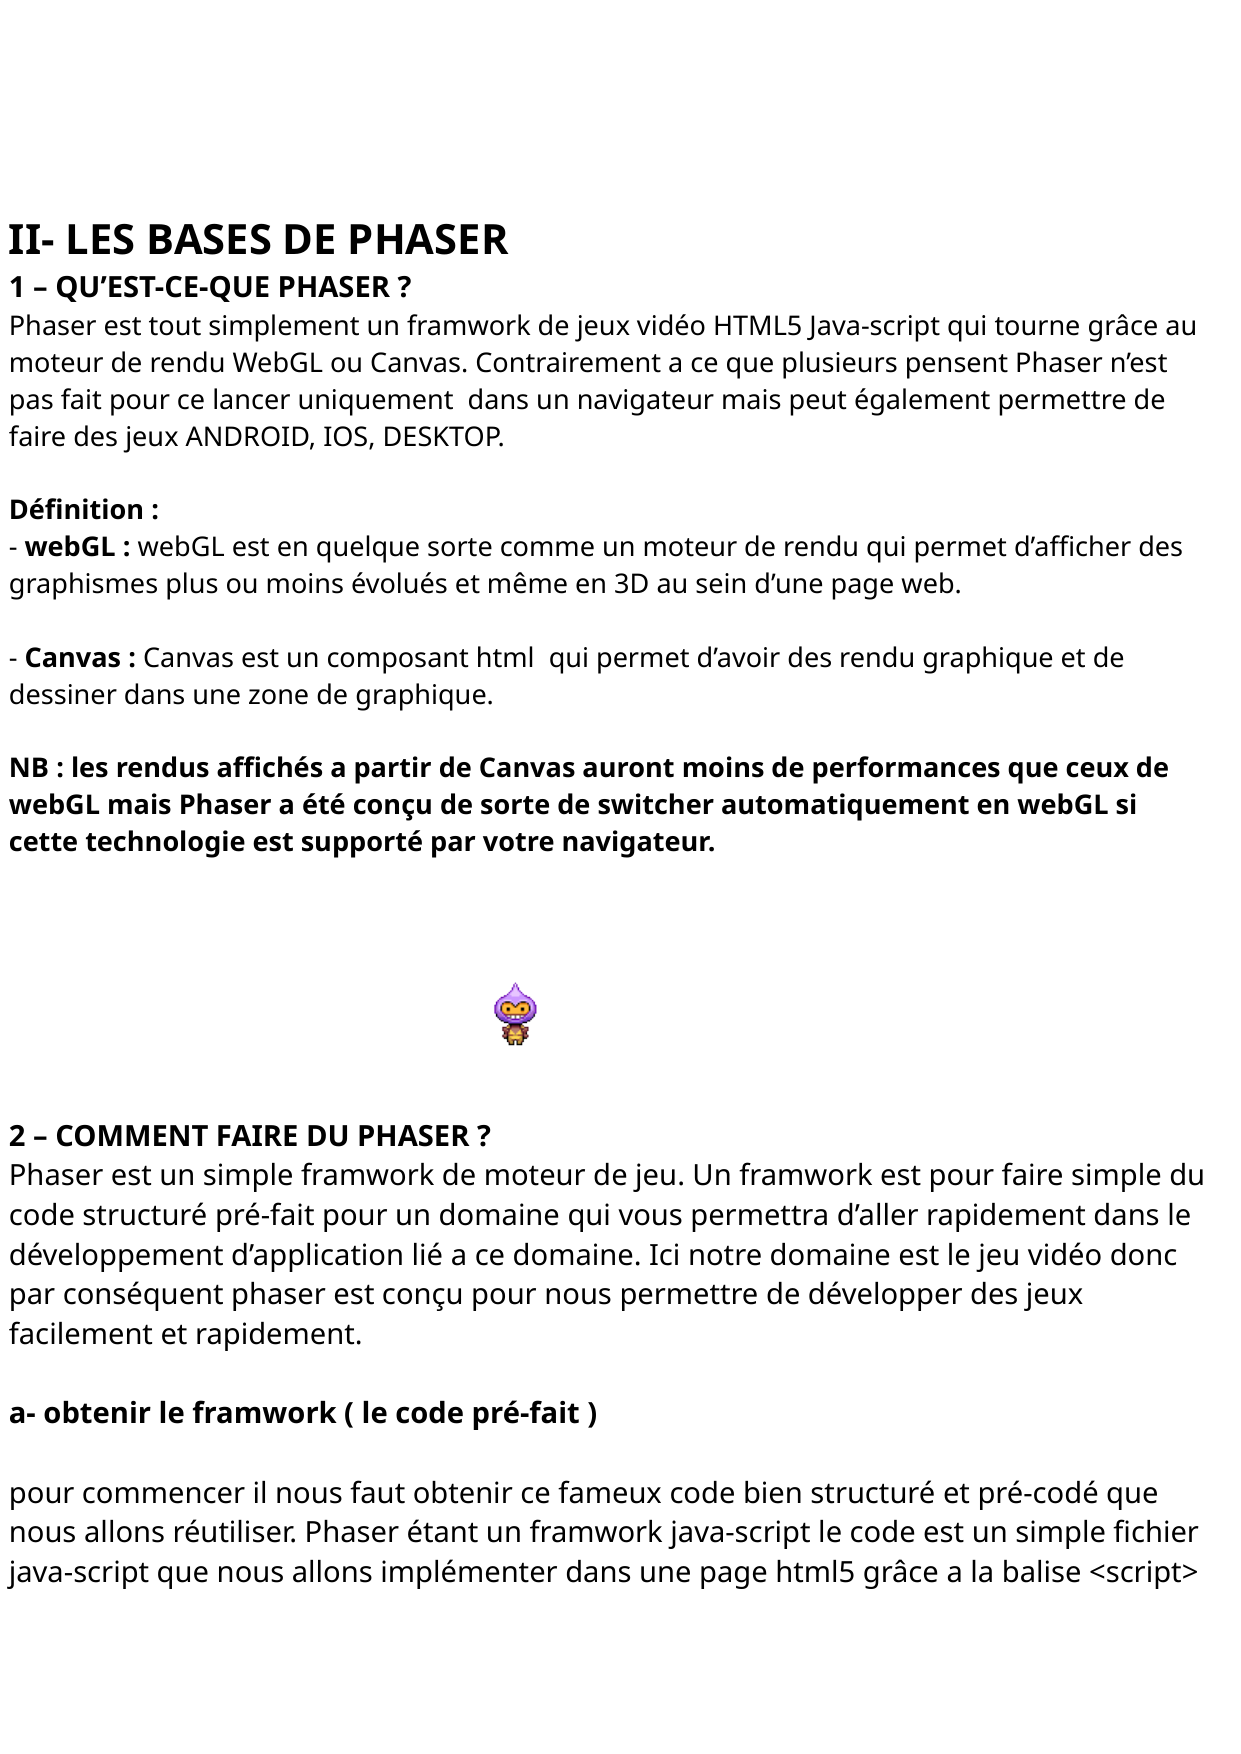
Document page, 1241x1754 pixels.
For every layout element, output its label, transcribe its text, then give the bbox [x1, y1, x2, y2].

text NB : les rendus affichés a partir de Canvas auront moins de performances que ceux de webGL mais Phaser a été conçu de sorte de switcher automatiquement en webGL si cette technologie est supporté par votre navigateur. [9, 749, 1211, 859]
text 2 – COMMENT FAIRE DU PHASER ? [9, 1115, 1211, 1154]
text II- LES BASES DE PHASER [9, 210, 1211, 267]
text pour commencer il nous faut obtenir ce fameux code bien structuré et pré-codé que nous allons réutiliser. Phaser étant un framwork java-script le code est un simple fichier java-script que nous allons implémenter dans une page html5 grâce a la balise <script> [9, 1472, 1211, 1591]
text Phaser est un simple framwork de moteur de jeu. Un framwork est pour faire simple du code structuré pré-fait pour un domaine qui vous permettra d’aller rapidement dans le développement d’application lié a ce domaine. Ici notre domaine est le jeu vidéo donc par conséquent phaser est conçu pour nous permettre de développer des jeux facilement et rapidement. [9, 1154, 1211, 1353]
text Définition : [9, 491, 1211, 528]
picture [466, 970, 567, 1071]
text a- obtenir le framwork ( le code pré-fait ) [9, 1393, 1211, 1432]
text Phaser est tout simplement un framwork de jeux vidéo HTML5 Java-script qui tourne grâce au moteur de rendu WebGL ou Canvas. Contrairement a ce que plusieurs pensent Phaser n’est pas fait pour ce lancer uniquement dans un navigateur mais peut également permettre de faire des jeux ANDROID, IOS, DESKTOP. [9, 306, 1211, 454]
text 1 – QU’EST-CE-QUE PHASER ? [9, 267, 1211, 306]
text - Canvas : Canvas est un composant html qui permet d’avoir des rendu graphique et de dessiner dans une zone de graphique. [9, 638, 1211, 712]
text - webGL : webGL est en quelque sorte comme un moteur de rendu qui permet d’afficher des graphismes plus ou moins évolués et même en 3D au sein d’une page web. [9, 528, 1211, 601]
